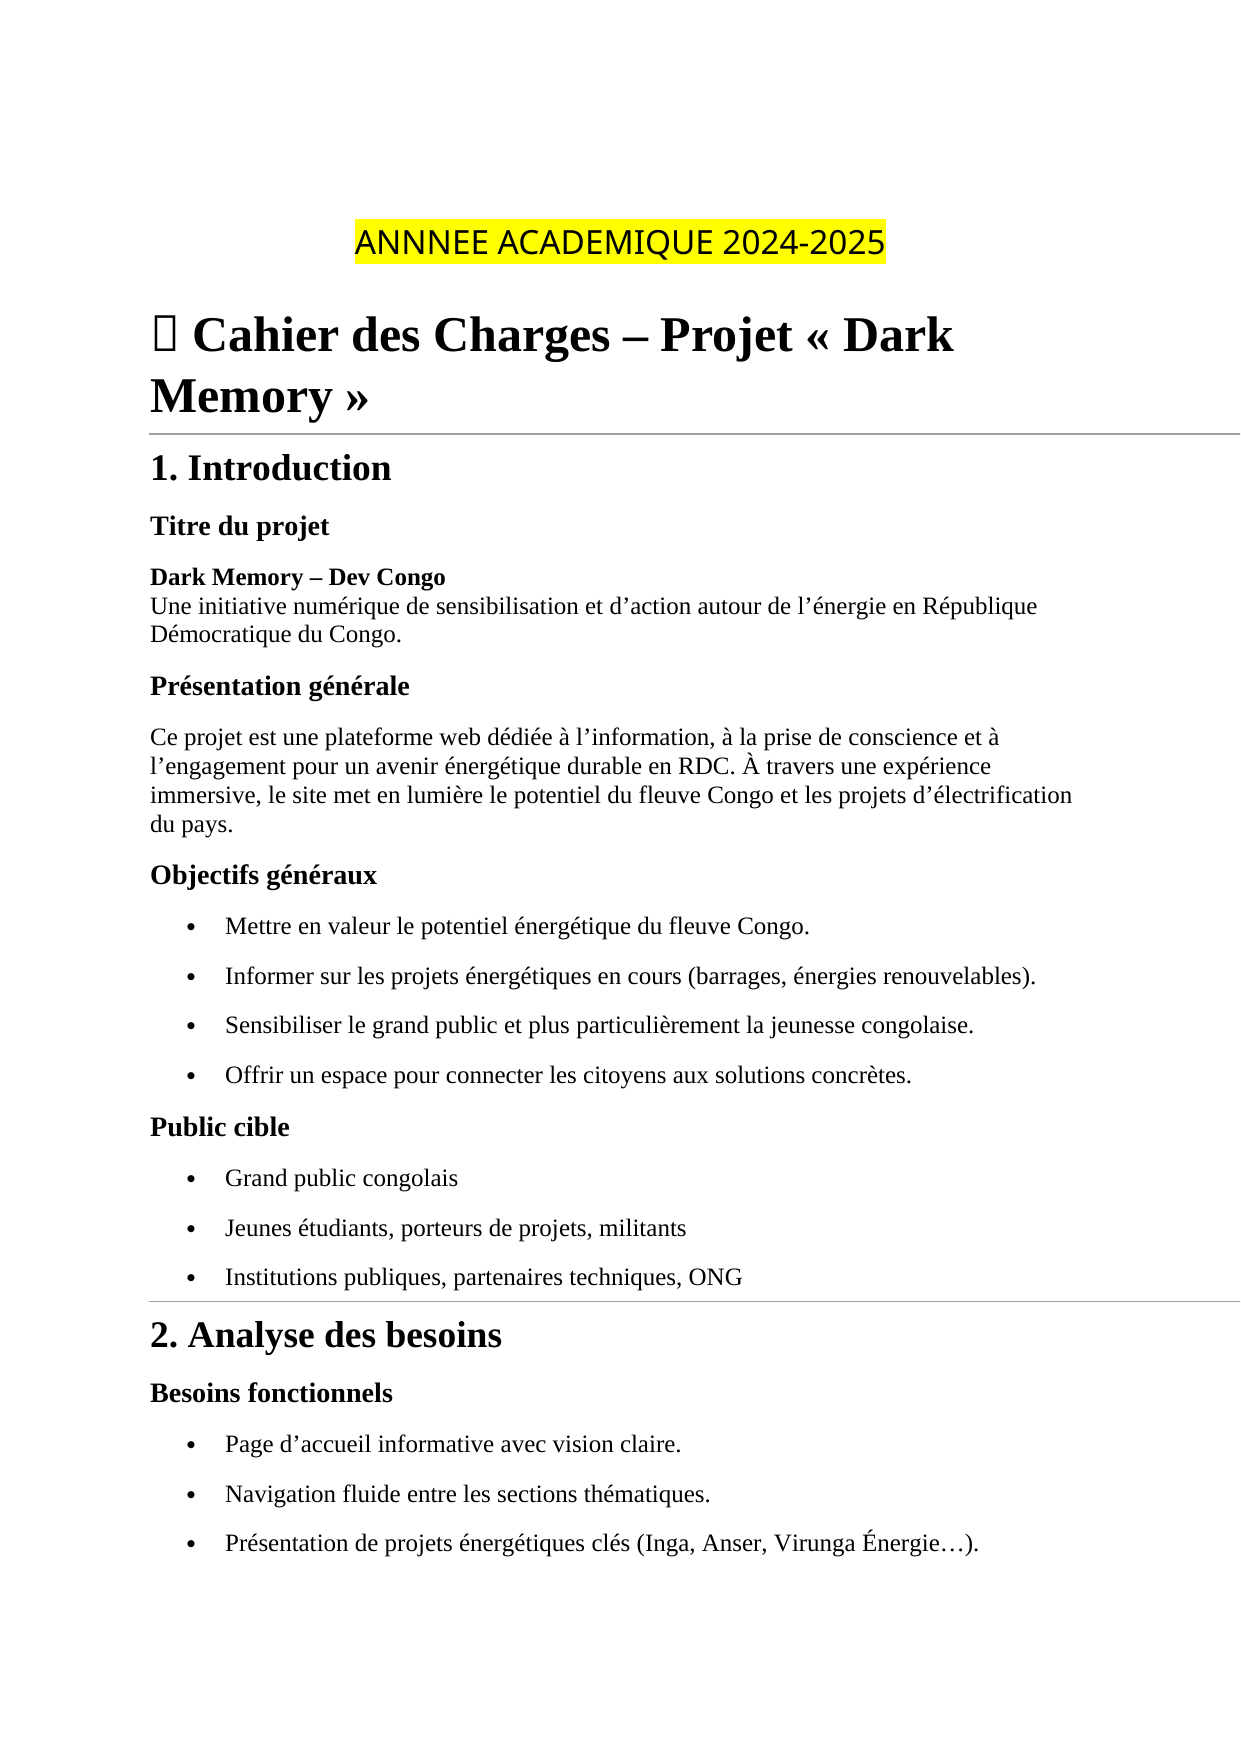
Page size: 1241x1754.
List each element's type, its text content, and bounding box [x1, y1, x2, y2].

text Dark Memory – Dev Congo Une initiative numérique de sensibilisation et d’action autour de l’énergie en République Démocratique du Congo. [150, 562, 1090, 648]
text Ce projet est une plateforme web dédiée à l’information, à la prise de conscience et à l’engagement pour un avenir énergétique durable en RDC. À travers une expérience immersive, le site met en lumière le potentiel du fleuve Congo et les projets d’électrification du pays. [150, 722, 1090, 837]
subtitle Besoins fonctionnels [150, 1376, 1090, 1408]
list Jeunes étudiants, porteurs de projets, militants [187, 1213, 1090, 1241]
subtitle 1. Introduction [150, 445, 1090, 488]
text ANNNEE ACADEMIQUE 2024-2025 [150, 219, 1090, 264]
subtitle Titre du projet [150, 509, 1090, 541]
subtitle Public cible [150, 1110, 1090, 1142]
subtitle Objectifs généraux [150, 858, 1090, 891]
list Institutions publiques, partenaires techniques, ONG [187, 1262, 1090, 1291]
list Page d’accueil informative avec vision claire. [187, 1429, 1090, 1458]
list Informer sur les projets énergétiques en cours (barrages, énergies renouvelables). [187, 961, 1090, 990]
subtitle 2. Analyse des besoins [150, 1312, 1090, 1355]
subtitle Présentation générale [150, 669, 1090, 702]
list Présentation de projets énergétiques clés (Inga, Anser, Virunga Énergie…). [187, 1528, 1090, 1557]
list Navigation fluide entre les sections thématiques. [187, 1479, 1090, 1508]
list Sensibiliser le grand public et plus particulièrement la jeunesse congolaise. [187, 1011, 1090, 1039]
list Offrir un espace pour connecter les citoyens aux solutions concrètes. [187, 1060, 1090, 1089]
list Grand public congolais [187, 1163, 1090, 1192]
subtitle 📝 Cahier des Charges – Projet « Dark Memory » [150, 298, 1090, 424]
list Mettre en valeur le potentiel énergétique du fleuve Congo. [187, 911, 1090, 940]
